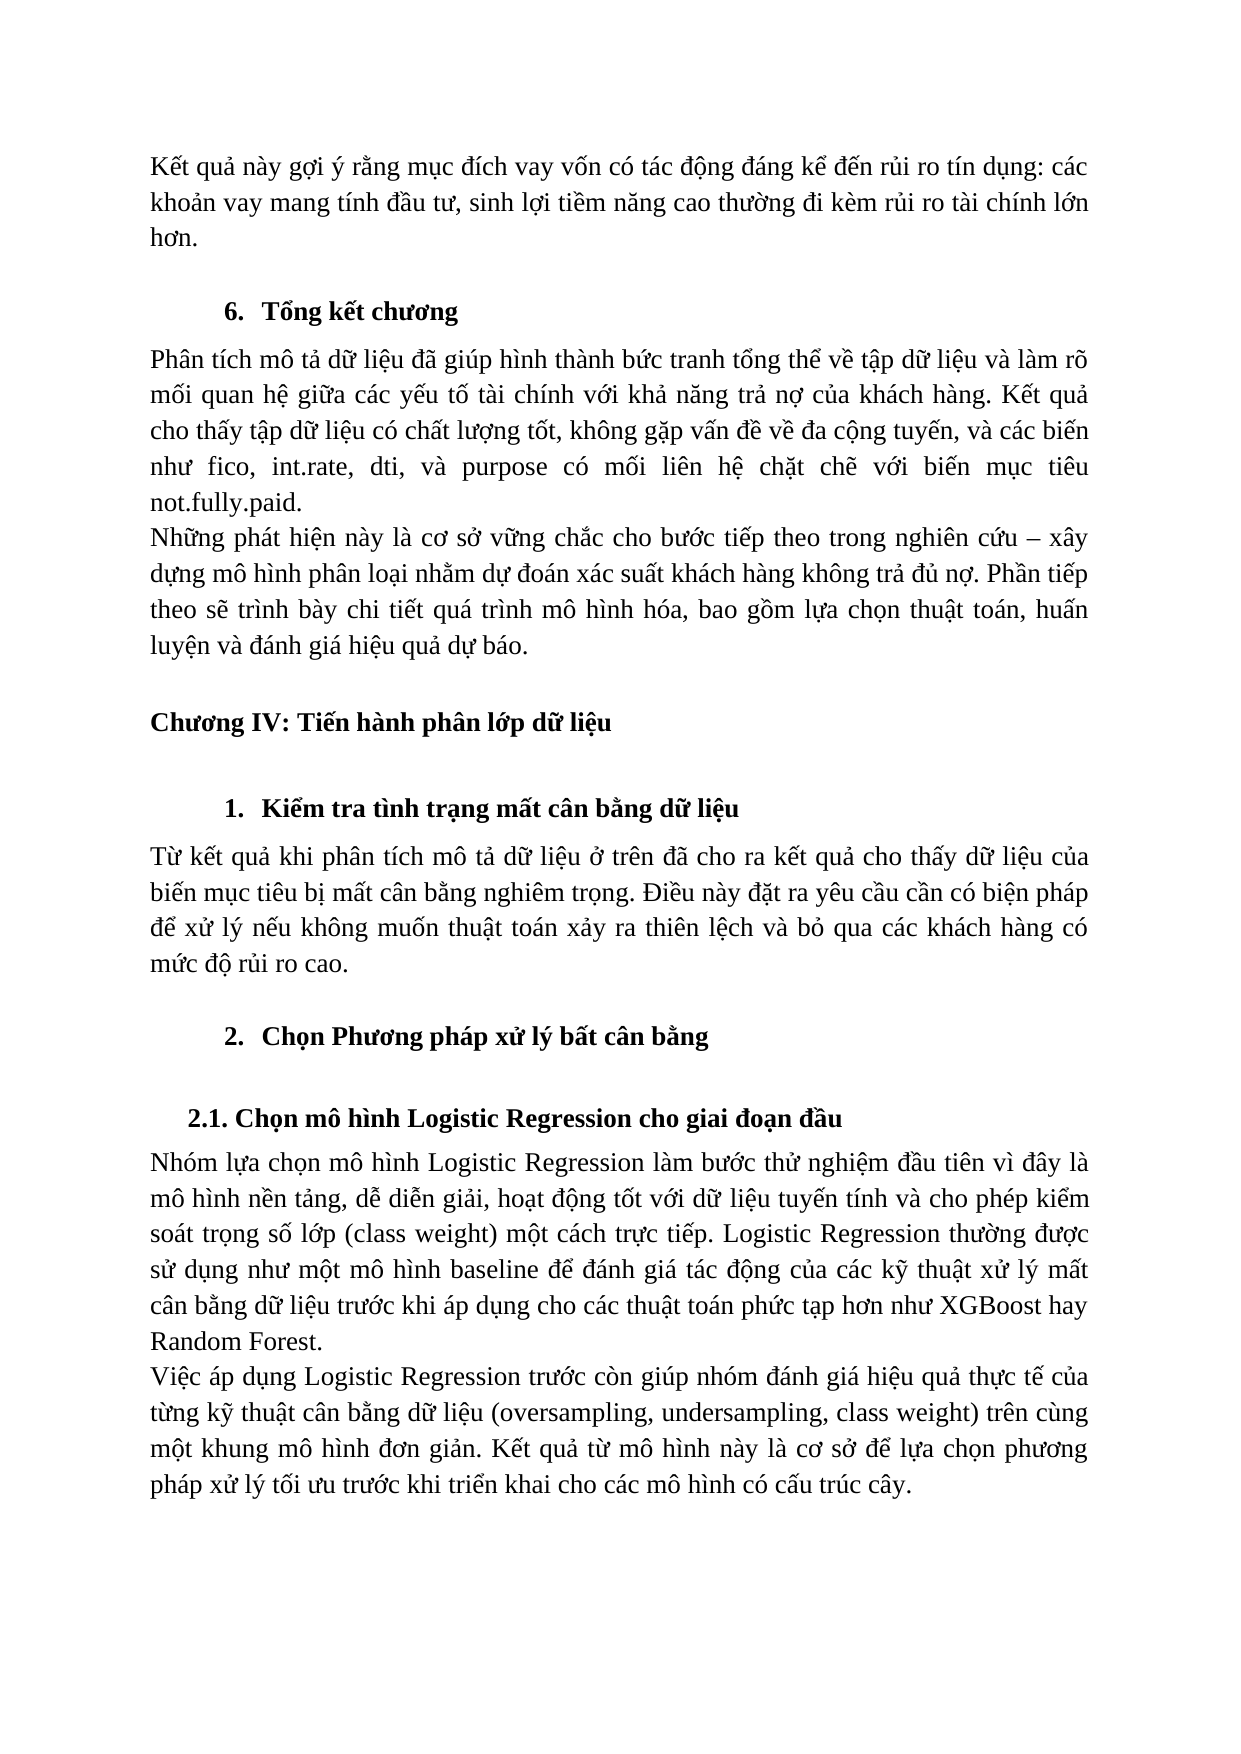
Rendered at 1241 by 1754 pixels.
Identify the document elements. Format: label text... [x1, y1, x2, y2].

subtitle Chọn Phương pháp xử lý bất cân bằng [224, 1021, 1090, 1052]
subtitle Chương IV: Tiến hành phân lớp dữ liệu [150, 706, 1090, 737]
text Phân tích mô tả dữ liệu đã giúp hình thành bức tranh tổng thể về tập dữ liệu và làm rõ mối quan hệ giữa các yếu tố tài chính với khả năng trả nợ của khách hàng. Kết quả cho thấy tập dữ liệu có chất lượng tốt, không gặp vấn đề về đa cộng tuyến, và các biến như fico, int.rate, dti, và purpose có mối liên hệ chặt chẽ với biến mục tiêu not.fully.paid. [150, 343, 1090, 517]
text Từ kết quả khi phân tích mô tả dữ liệu ở trên đã cho ra kết quả cho thấy dữ liệu của biến mục tiêu bị mất cân bằng nghiêm trọng. Điều này đặt ra yêu cầu cần có biện pháp để xử lý nếu không muốn thuật toán xảy ra thiên lệch và bỏ qua các khách hàng có mức độ rủi ro cao. [150, 840, 1090, 978]
subtitle 2.1. Chọn mô hình Logistic Regression cho giai đoạn đầu [187, 1102, 1090, 1133]
text Nhóm lựa chọn mô hình Logistic Regression làm bước thử nghiệm đầu tiên vì đây là mô hình nền tảng, dễ diễn giải, hoạt động tốt với dữ liệu tuyến tính và cho phép kiểm soát trọng số lớp (class weight) một cách trực tiếp. Logistic Regression thường được sử dụng như một mô hình baseline để đánh giá tác động của các kỹ thuật xử lý mất cân bằng dữ liệu trước khi áp dụng cho các thuật toán phức tạp hơn như XGBoost hay Random Forest. [150, 1146, 1090, 1356]
subtitle Tổng kết chương [224, 295, 1090, 326]
subtitle Kiểm tra tình trạng mất cân bằng dữ liệu [224, 792, 1090, 823]
text Kết quả này gợi ý rằng mục đích vay vốn có tác động đáng kể đến rủi ro tín dụng: các khoản vay mang tính đầu tư, sinh lợi tiềm năng cao thường đi kèm rủi ro tài chính lớn hơn. [150, 150, 1090, 253]
text Việc áp dụng Logistic Regression trước còn giúp nhóm đánh giá hiệu quả thực tế của từng kỹ thuật cân bằng dữ liệu (oversampling, undersampling, class weight) trên cùng một khung mô hình đơn giản. Kết quả từ mô hình này là cơ sở để lựa chọn phương pháp xử lý tối ưu trước khi triển khai cho các mô hình có cấu trúc cây. [150, 1361, 1090, 1499]
text Những phát hiện này là cơ sở vững chắc cho bước tiếp theo trong nghiên cứu – xây dựng mô hình phân loại nhằm dự đoán xác suất khách hàng không trả đủ nợ. Phần tiếp theo sẽ trình bày chi tiết quá trình mô hình hóa, bao gồm lựa chọn thuật toán, huấn luyện và đánh giá hiệu quả dự báo. [150, 522, 1090, 660]
